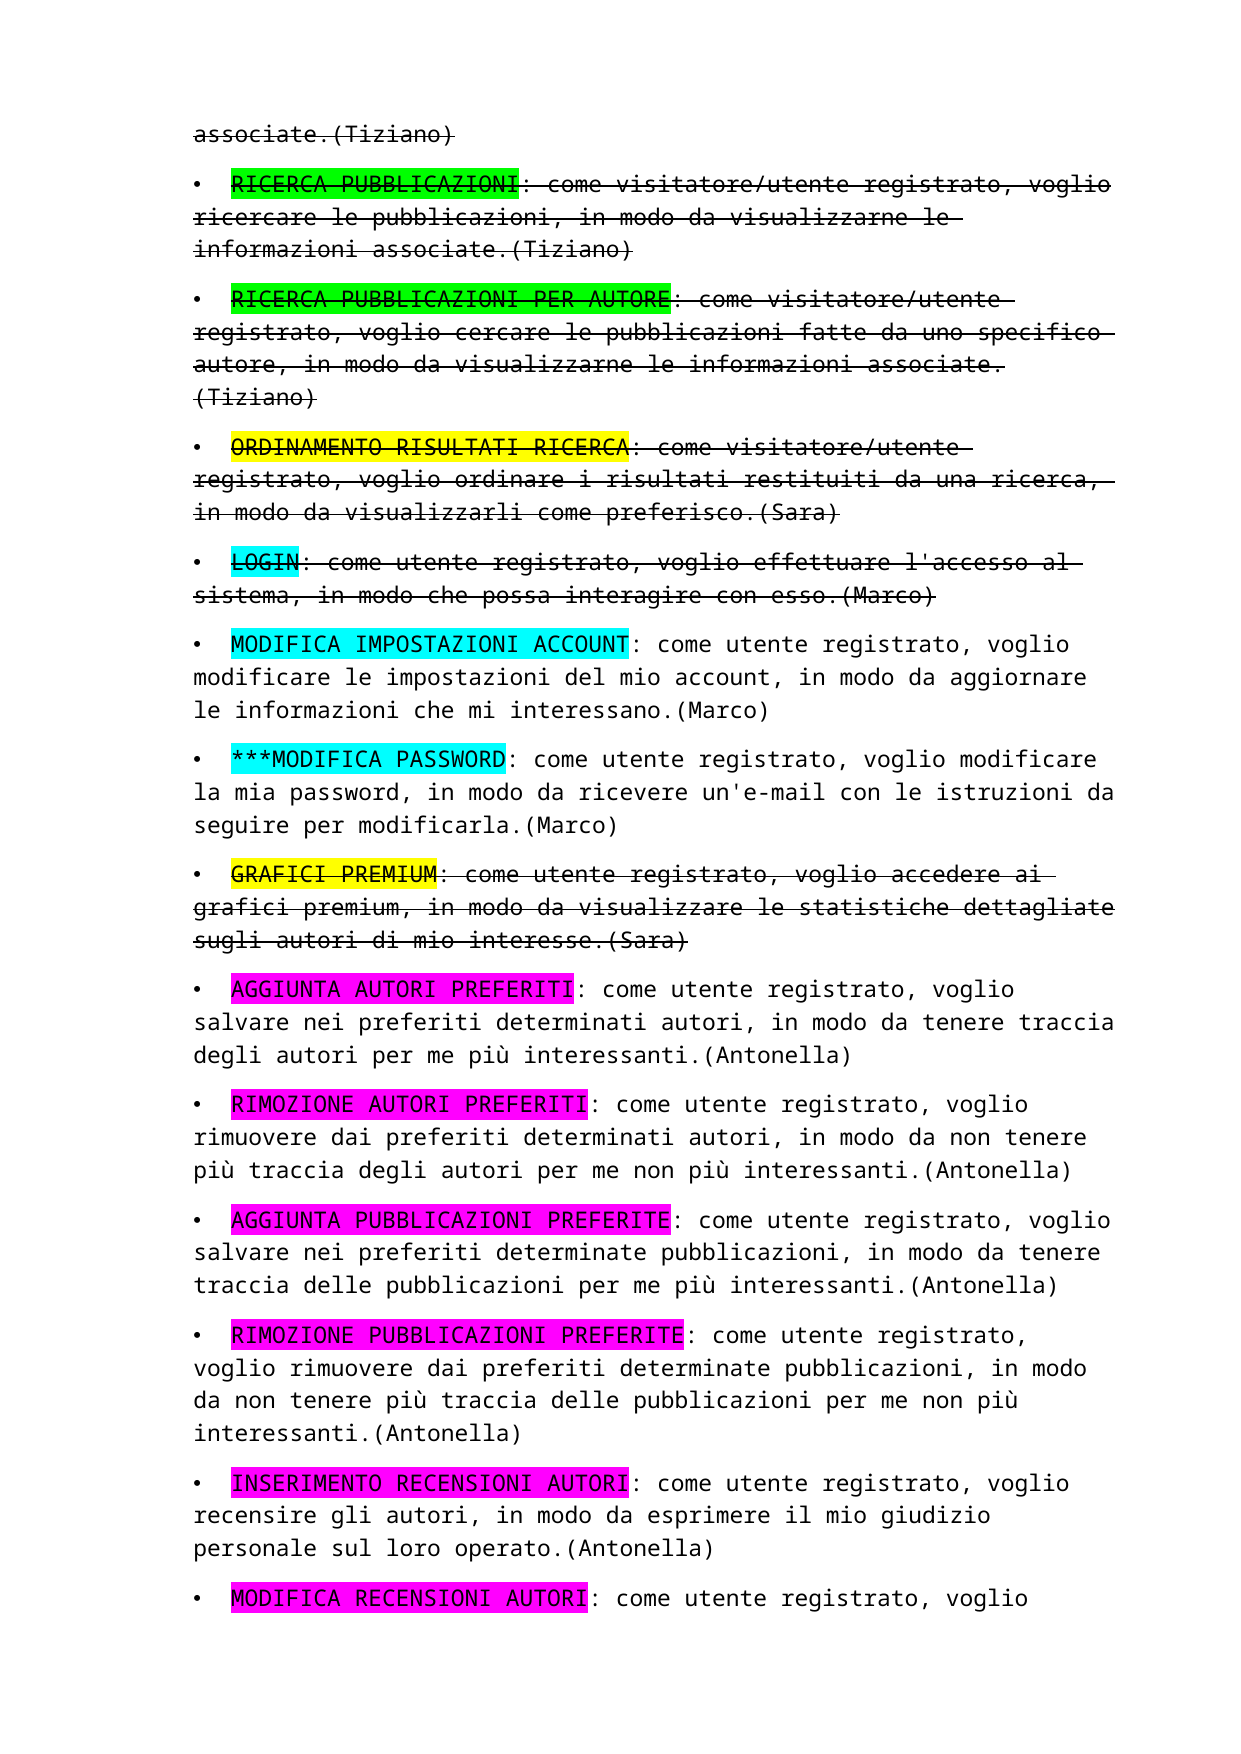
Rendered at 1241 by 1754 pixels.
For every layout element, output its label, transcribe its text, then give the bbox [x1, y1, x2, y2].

list AGGIUNTA AUTORI PREFERITI: come utente registrato, voglio salvare nei preferiti determinati autori, in modo da tenere traccia degli autori per me più interessanti.(Antonella) [156, 973, 1122, 1070]
list AGGIUNTA PUBBLICAZIONI PREFERITE: come utente registrato, voglio salvare nei preferiti determinate pubblicazioni, in modo da tenere traccia delle pubblicazioni per me più interessanti.(Antonella) [156, 1203, 1122, 1300]
list RICERCA PUBBLICAZIONI PER AUTORE: come visitatore/utente registrato, voglio cercare le pubblicazioni fatte da uno specifico autore, in modo da visualizzarne le informazioni associate.(Tiziano) [156, 283, 1122, 412]
list MODIFICA IMPOSTAZIONI ACCOUNT: come utente registrato, voglio modificare le impostazioni del mio account, in modo da aggiornare le informazioni che mi interessano.(Marco) [156, 628, 1122, 725]
list RIMOZIONE PUBBLICAZIONI PREFERITE: come utente registrato, voglio rimuovere dai preferiti determinate pubblicazioni, in modo da non tenere più traccia delle pubblicazioni per me non più interessanti.(Antonella) [156, 1319, 1122, 1448]
list LOGIN: come utente registrato, voglio effettuare l'accesso al sistema, in modo che possa interagire con esso.(Marco) [156, 546, 1122, 610]
list MODIFICA RECENSIONI AUTORI: come utente registrato, voglio [156, 1582, 1122, 1613]
list INSERIMENTO RECENSIONI AUTORI: come utente registrato, voglio recensire gli autori, in modo da esprimere il mio giudizio personale sul loro operato.(Antonella) [156, 1467, 1122, 1563]
list ORDINAMENTO RISULTATI RICERCA: come visitatore/utente registrato, voglio ordinare i risultati restituiti da una ricerca, in modo da visualizzarli come preferisco.(Sara) [156, 431, 1122, 527]
list associate.(Tiziano) [156, 118, 1122, 149]
list RICERCA PUBBLICAZIONI: come visitatore/utente registrato, voglio ricercare le pubblicazioni, in modo da visualizzarne le informazioni associate.(Tiziano) [156, 168, 1122, 264]
list ***MODIFICA PASSWORD: come utente registrato, voglio modificare la mia password, in modo da ricevere un'e-mail con le istruzioni da seguire per modificarla.(Marco) [156, 743, 1122, 840]
list RIMOZIONE AUTORI PREFERITI: come utente registrato, voglio rimuovere dai preferiti determinati autori, in modo da non tenere più traccia degli autori per me non più interessanti.(Antonella) [156, 1088, 1122, 1185]
list GRAFICI PREMIUM: come utente registrato, voglio accedere ai grafici premium, in modo da visualizzare le statistiche dettagliate sugli autori di mio interesse.(Sara) [156, 858, 1122, 955]
